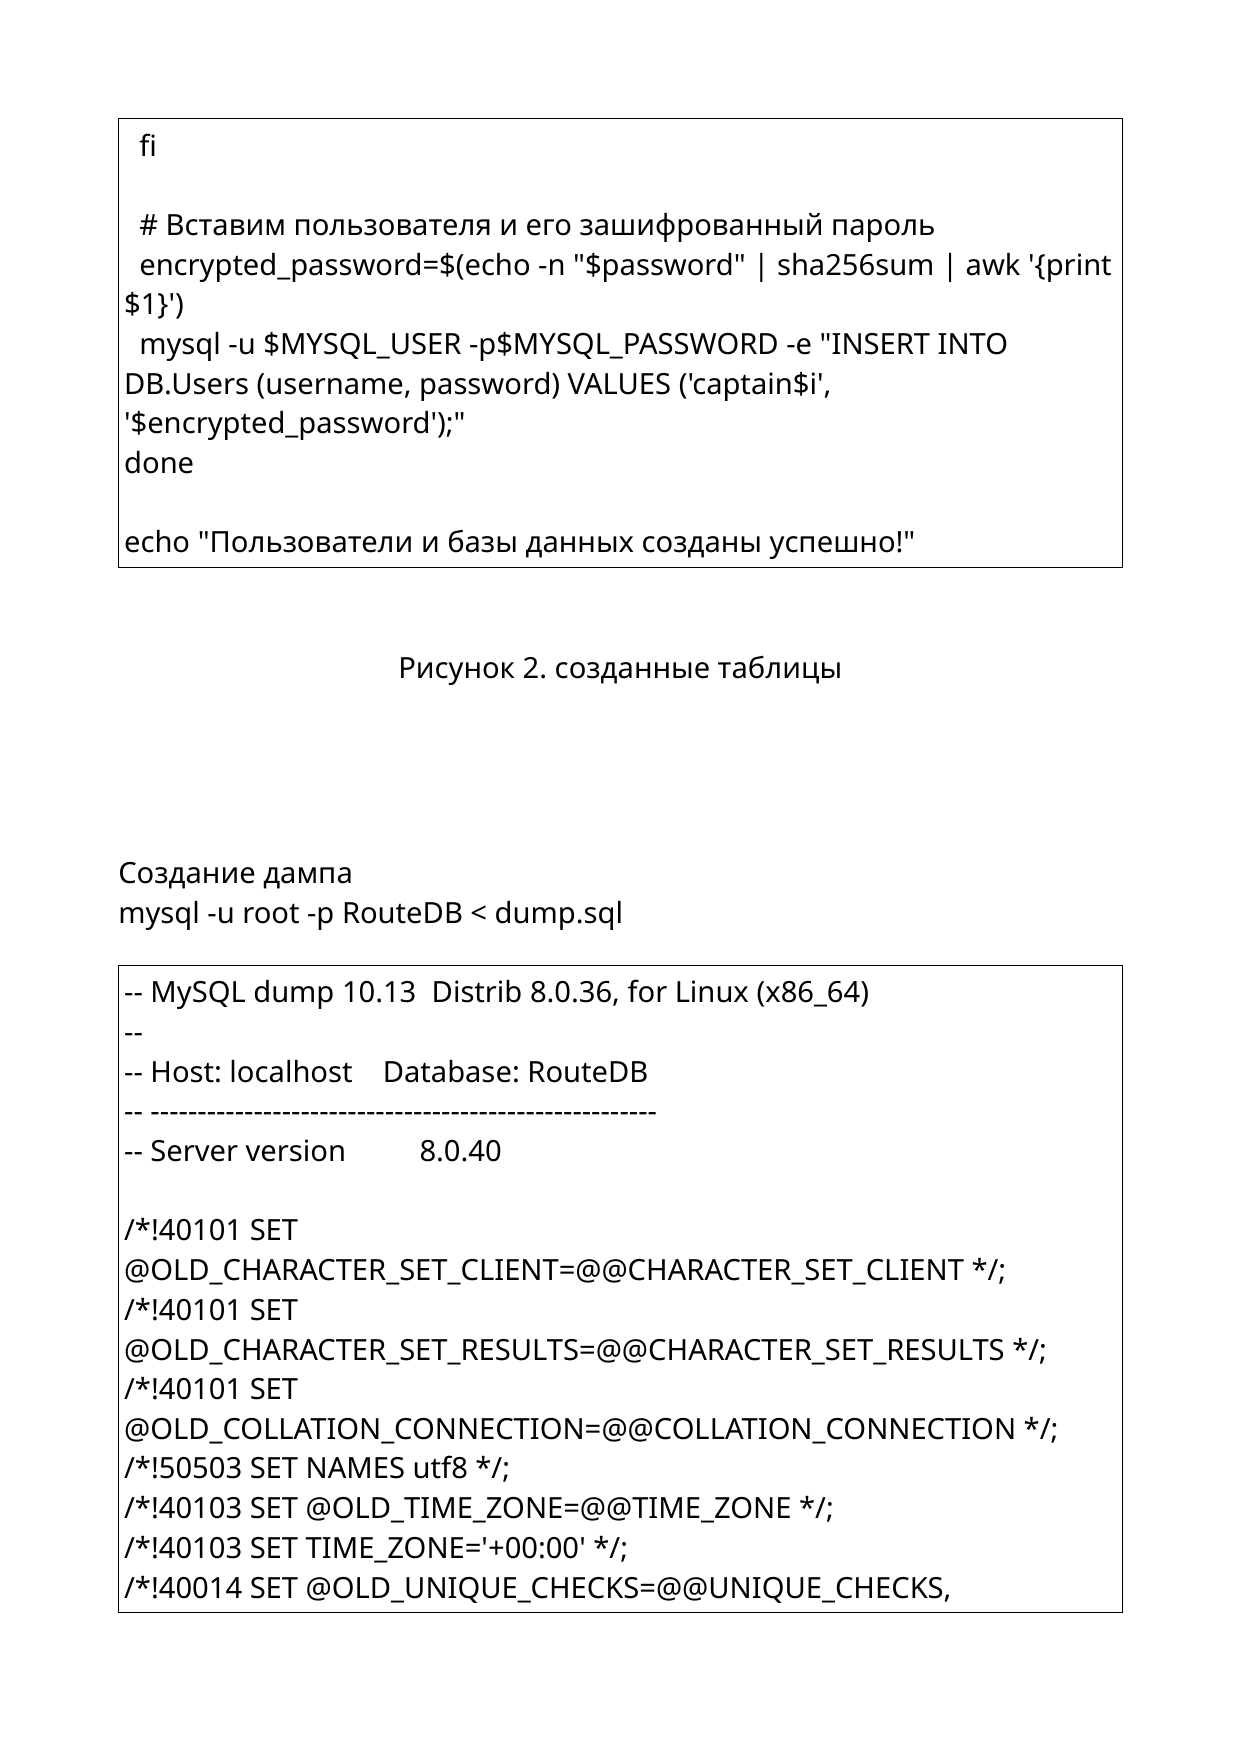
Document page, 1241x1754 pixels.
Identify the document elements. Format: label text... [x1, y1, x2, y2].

text Рисунок 2. созданные таблицы [118, 648, 1122, 687]
text Создание дампа [118, 852, 1122, 892]
text mysql -u root -p RouteDB < dump.sql [118, 892, 1122, 932]
table_header fi # Вставим пользователя и его зашифрованный пароль encrypted_password=$(echo -n "$password" | sha256sum | awk '{print $1}') mysql -u $MYSQL_USER -p$MYSQL_PASSWORD -e "INSERT INTO DB.Users (username, password) VALUES ('captain$i', '$encrypted_password');" done echo "Пользователи и базы данных созданы успешно!" [119, 119, 1122, 567]
table_header -- MySQL dump 10.13 Distrib 8.0.36, for Linux (x86_64) -- -- Host: localhost Database: RouteDB -- ------------------------------------------------------ -- Server version 8.0.40 /*!40101 SET @OLD_CHARACTER_SET_CLIENT=@@CHARACTER_SET_CLIENT */; /*!40101 SET @OLD_CHARACTER_SET_RESULTS=@@CHARACTER_SET_RESULTS */; /*!40101 SET @OLD_COLLATION_CONNECTION=@@COLLATION_CONNECTION */; /*!50503 SET NAMES utf8 */; /*!40103 SET @OLD_TIME_ZONE=@@TIME_ZONE */; /*!40103 SET TIME_ZONE='+00:00' */; /*!40014 SET @OLD_UNIQUE_CHECKS=@@UNIQUE_CHECKS, [119, 966, 1122, 1612]
